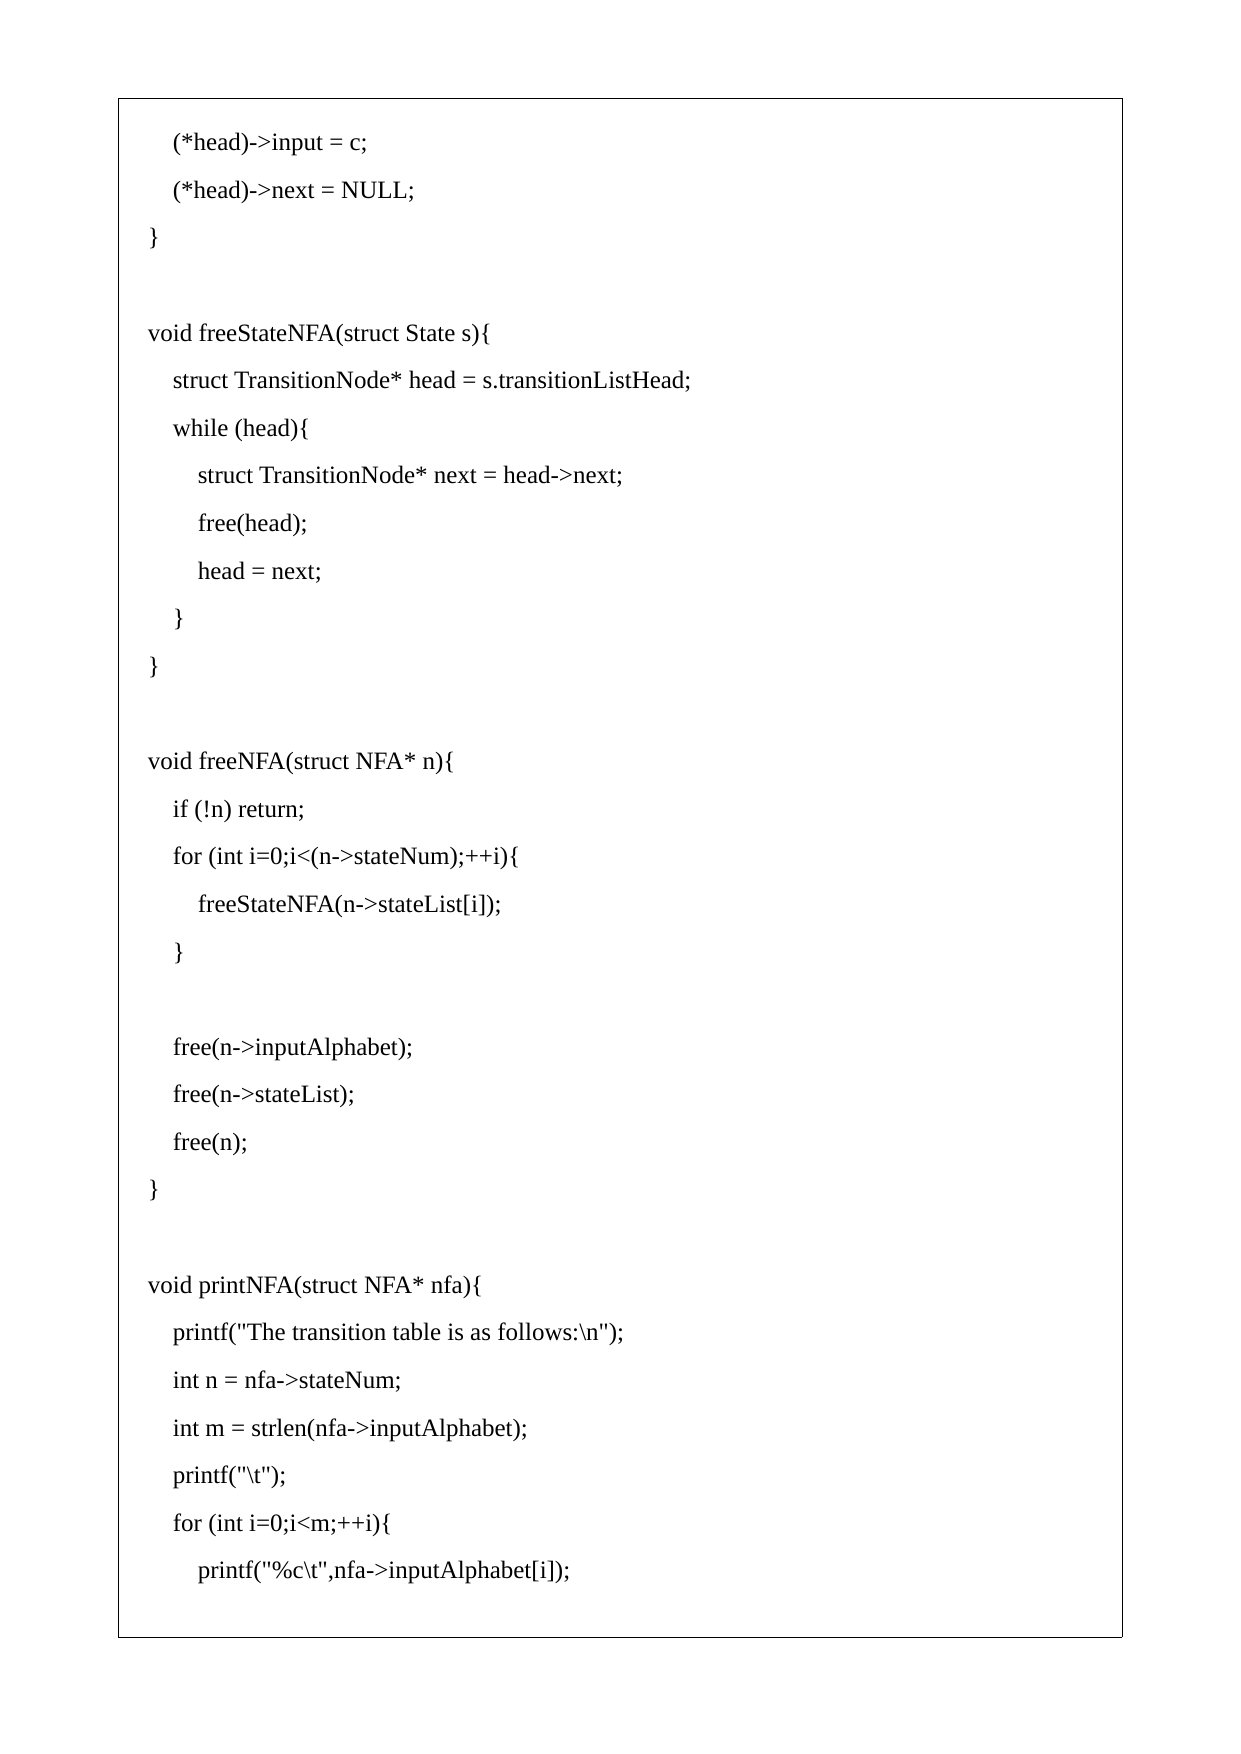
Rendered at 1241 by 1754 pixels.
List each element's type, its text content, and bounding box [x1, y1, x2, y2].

text struct TransitionNode* head = s.transitionListHead; [148, 365, 1092, 394]
text void freeStateNFA(struct State s){ [148, 318, 1092, 346]
text } [148, 222, 1092, 251]
text for (int i=0;i<m;++i){ [148, 1508, 1092, 1537]
text if (!n) return; [148, 794, 1092, 822]
text int m = strlen(nfa->inputAlphabet); [148, 1413, 1092, 1441]
text for (int i=0;i<(n->stateNum);++i){ [148, 841, 1092, 870]
text printf("\t"); [148, 1460, 1092, 1489]
text (*head)->next = NULL; [148, 175, 1092, 204]
text free(n); [148, 1127, 1092, 1156]
text freeStateNFA(n->stateList[i]); [148, 889, 1092, 918]
text head = next; [148, 556, 1092, 584]
text struct TransitionNode* next = head->next; [148, 461, 1092, 489]
text } [148, 651, 1092, 680]
text } [148, 603, 1092, 632]
text } [148, 937, 1092, 965]
text printf("%c\t",nfa->inputAlphabet[i]); [148, 1555, 1092, 1584]
text printf("The transition table is as follows:\n"); [148, 1317, 1092, 1346]
text free(n->stateList); [148, 1079, 1092, 1108]
text void printNFA(struct NFA* nfa){ [148, 1270, 1092, 1298]
text } [148, 1174, 1092, 1203]
text free(head); [148, 508, 1092, 537]
text (*head)->input = c; [148, 127, 1092, 156]
text int n = nfa->stateNum; [148, 1365, 1092, 1394]
text while (head){ [148, 413, 1092, 442]
text void freeNFA(struct NFA* n){ [148, 746, 1092, 775]
text free(n->inputAlphabet); [148, 1032, 1092, 1061]
